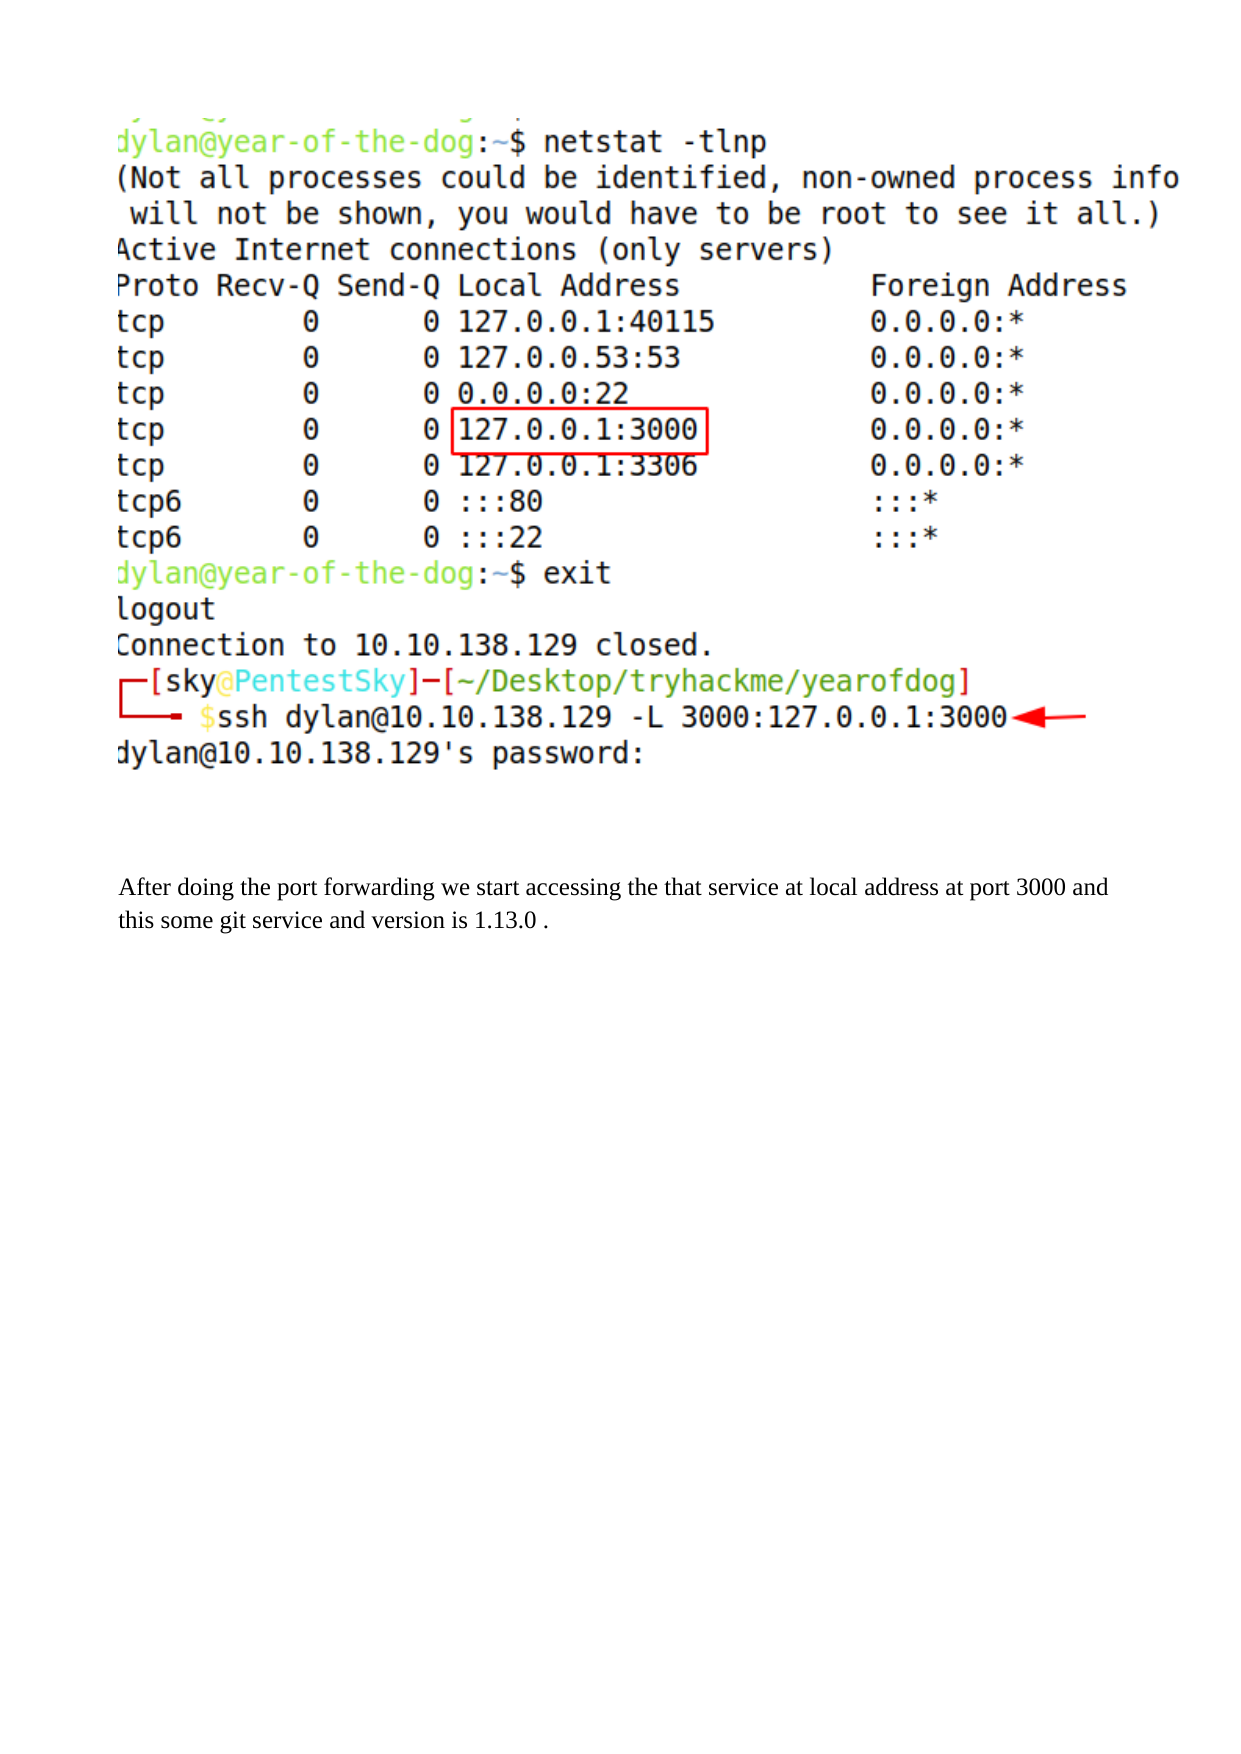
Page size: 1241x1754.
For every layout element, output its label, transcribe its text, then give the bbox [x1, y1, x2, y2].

text After doing the port forwarding we start accessing the that service at local address at port 3000 and this some git service and version is 1.13.0 . [118, 872, 1122, 934]
picture [118, 118, 1208, 848]
